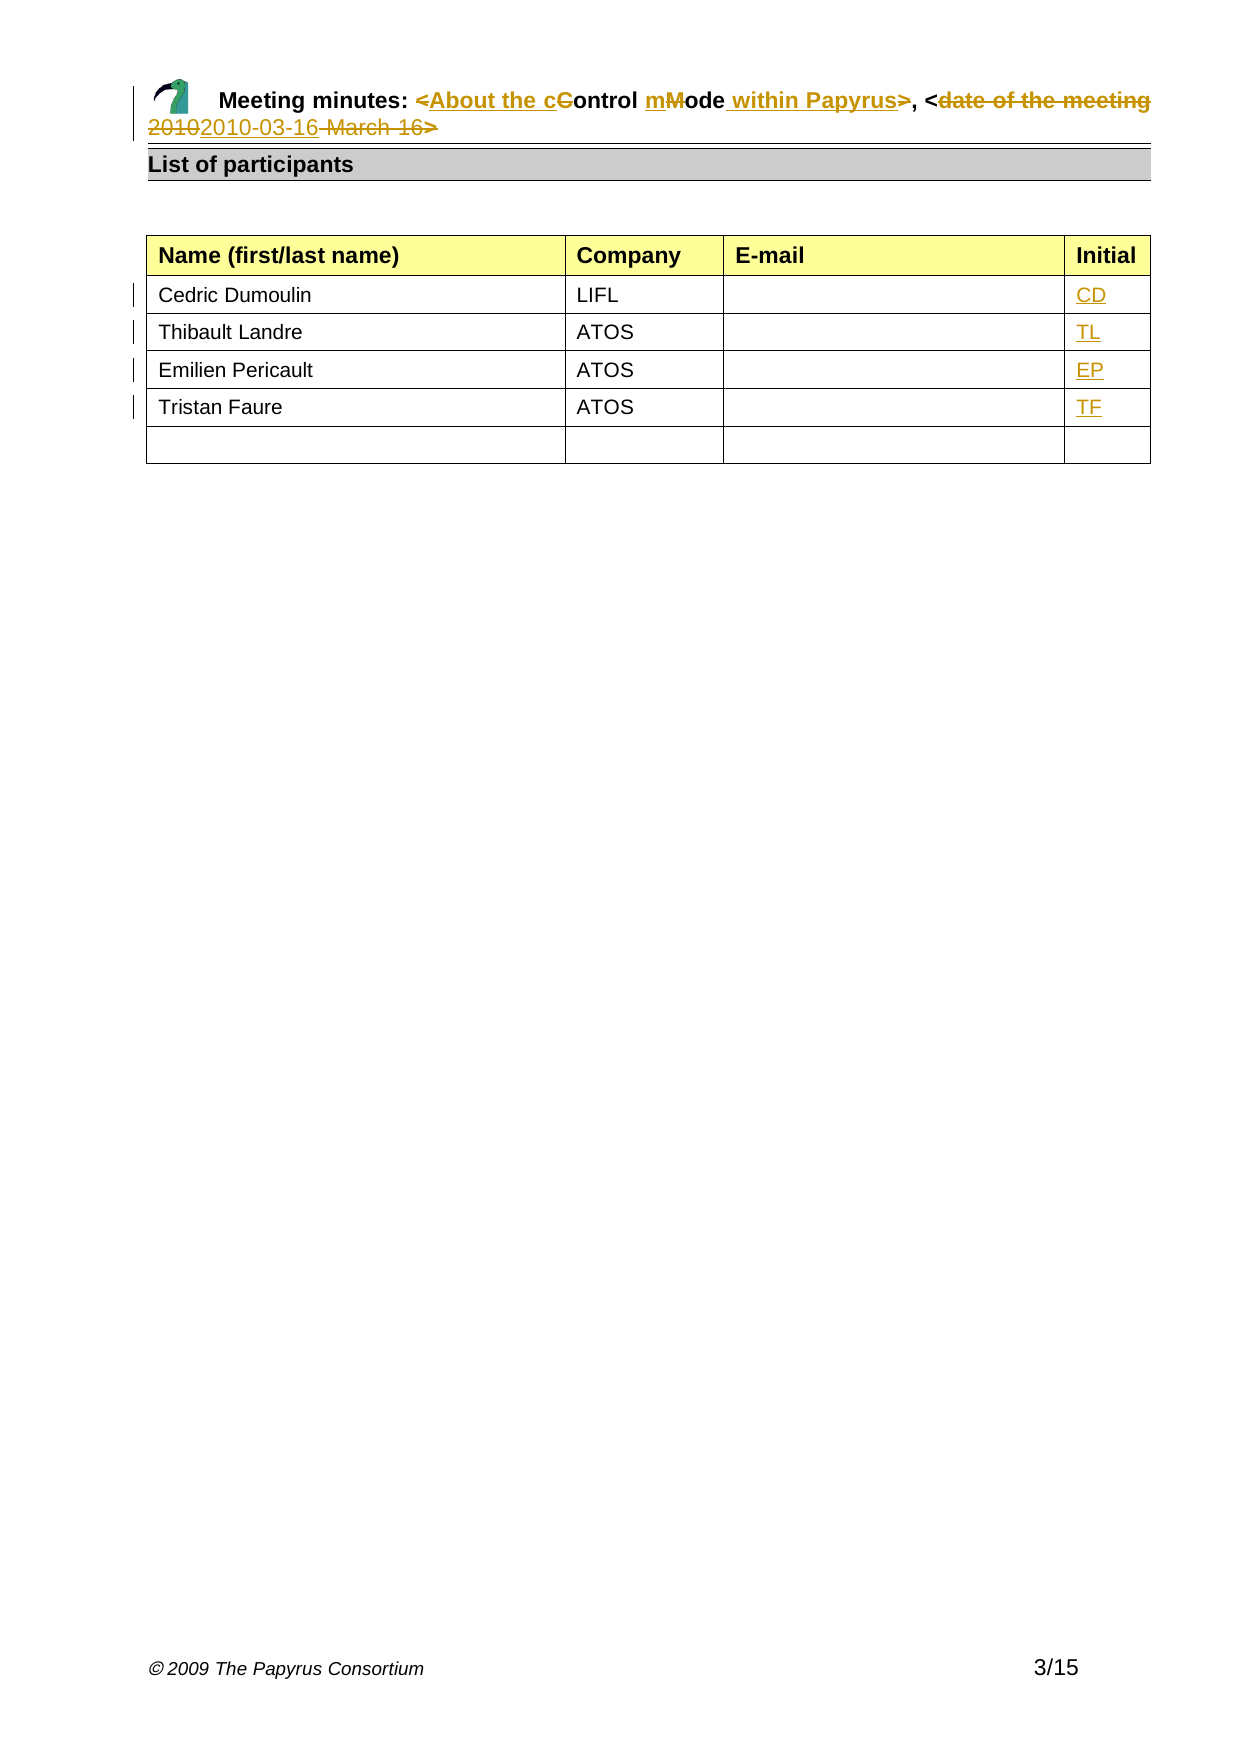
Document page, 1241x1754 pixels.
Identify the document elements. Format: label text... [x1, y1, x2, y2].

table_cell TF [1065, 389, 1150, 426]
table_cell [724, 427, 1064, 463]
table_cell [724, 389, 1064, 426]
table_cell LIFL [566, 276, 723, 313]
table_cell Thibault Landre [147, 314, 565, 350]
subtitle List of participants [148, 149, 1151, 180]
table_cell ATOS [566, 389, 723, 426]
table_cell CD [1065, 276, 1150, 313]
table_cell [724, 314, 1064, 350]
table_cell [566, 427, 723, 463]
table_cell ATOS [566, 314, 723, 350]
table_header Name (first/last name) [147, 236, 565, 275]
table_cell [147, 427, 565, 463]
table_cell Emilien Pericault [147, 351, 565, 388]
table_cell [1065, 427, 1150, 463]
table_cell ATOS [566, 351, 723, 388]
table_header Initial [1065, 236, 1150, 275]
table_cell [724, 351, 1064, 388]
picture [153, 79, 189, 114]
table_cell Tristan Faure [147, 389, 565, 426]
table_cell [724, 276, 1064, 313]
table_header E-mail [724, 236, 1064, 275]
table_cell TL [1065, 314, 1150, 350]
table_header Company [566, 236, 723, 275]
table_cell EP [1065, 351, 1150, 388]
table_cell Cedric Dumoulin [147, 276, 565, 313]
